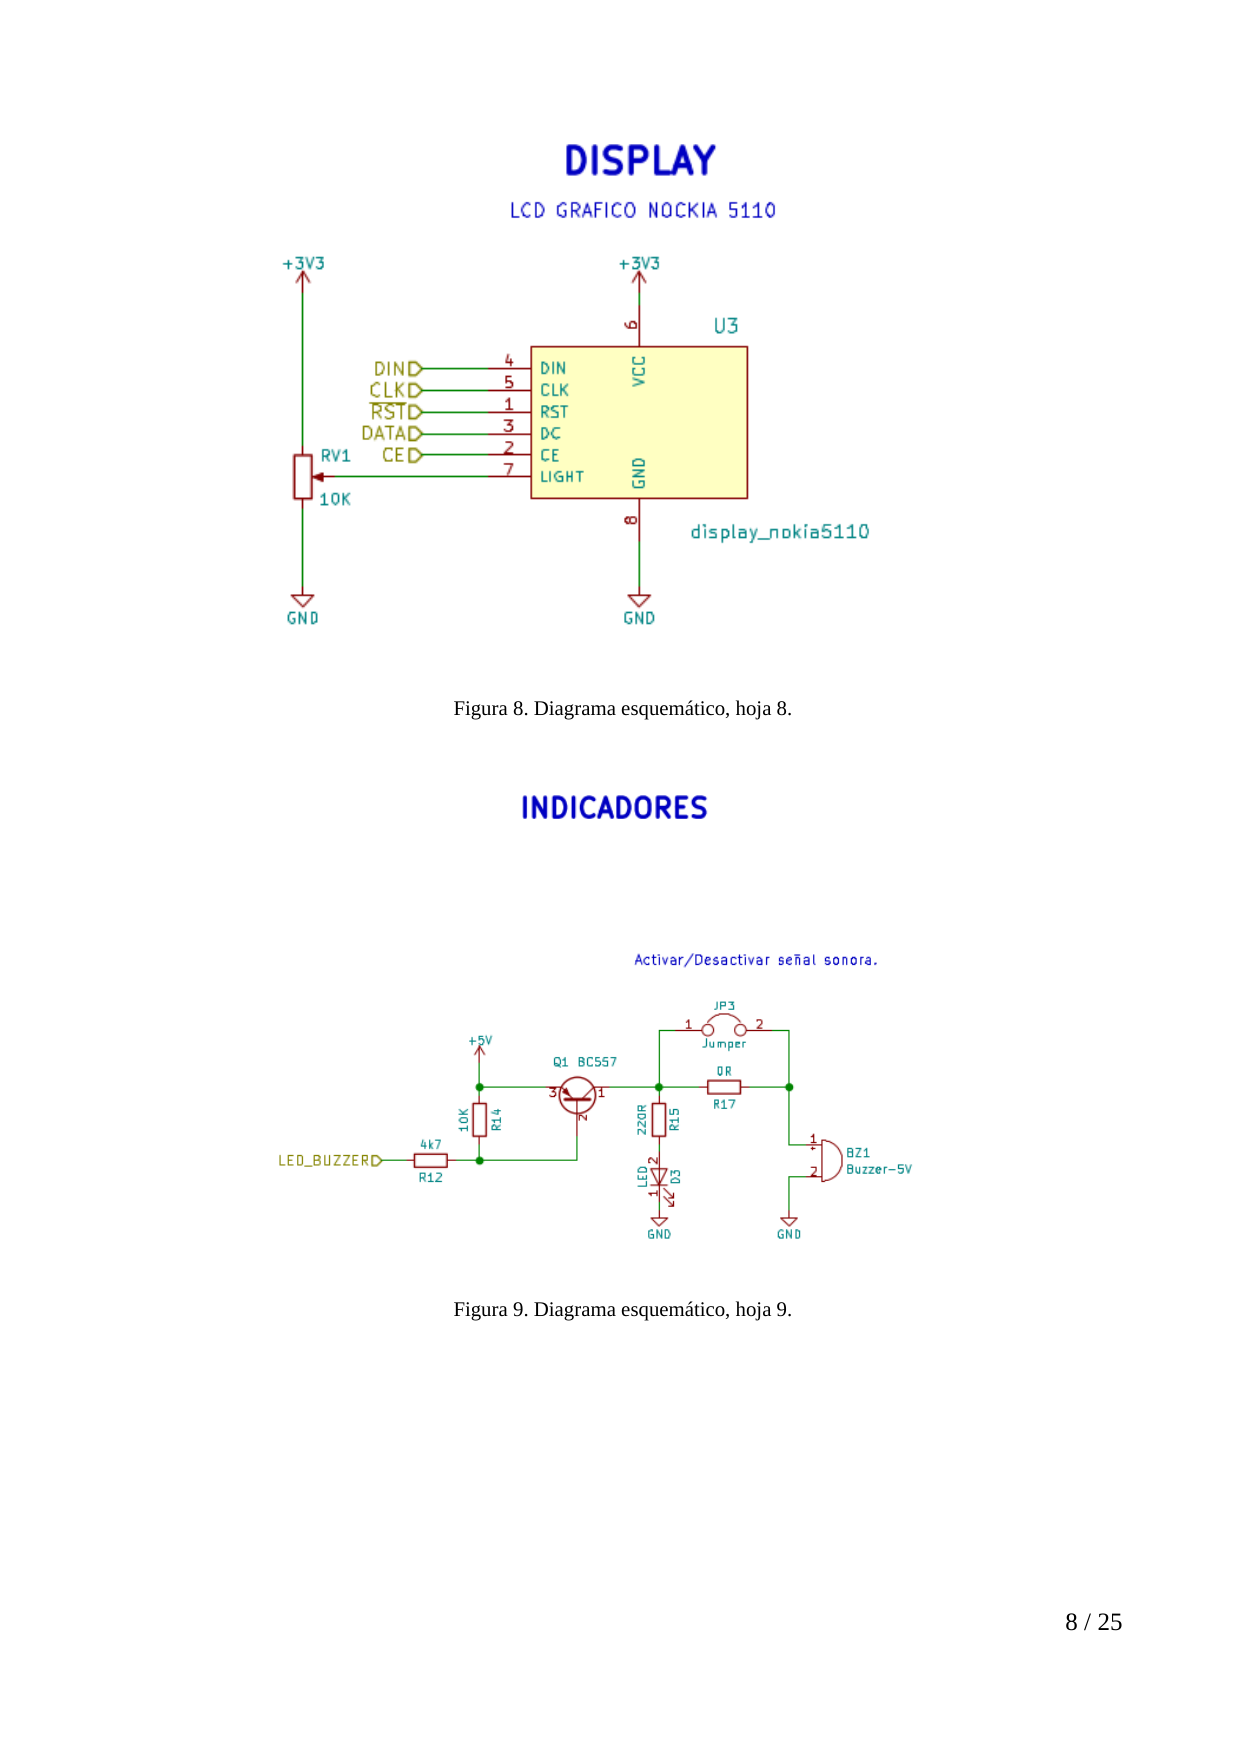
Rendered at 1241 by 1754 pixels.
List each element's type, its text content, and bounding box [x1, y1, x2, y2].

picture [267, 118, 974, 687]
text Figura 8. Diagrama esquemático, hoja 8. [118, 696, 1122, 720]
picture [256, 767, 984, 1293]
text Figura 9. Diagrama esquemático, hoja 9. [118, 1297, 1122, 1321]
